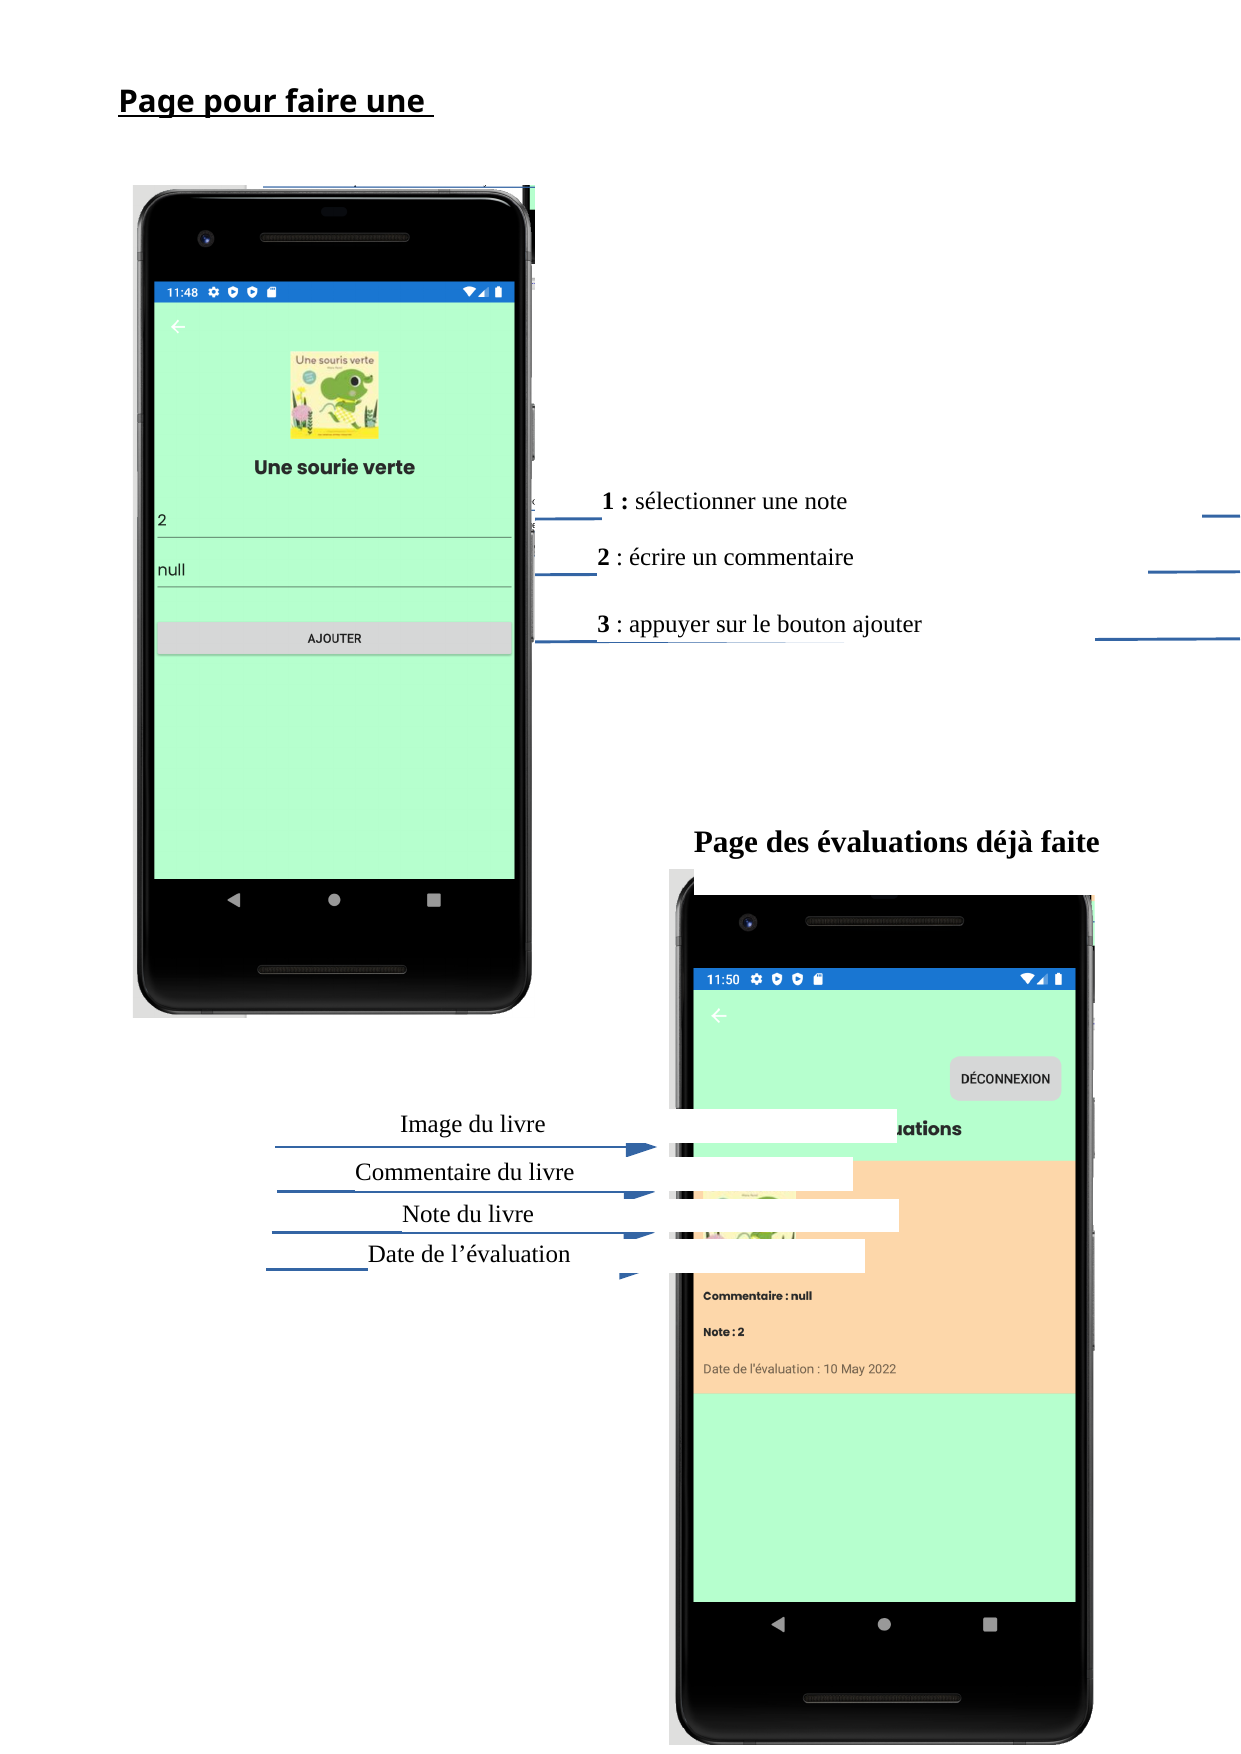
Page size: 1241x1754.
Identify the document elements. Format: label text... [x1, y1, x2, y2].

text Commentaire du livre [355, 1157, 853, 1186]
text 2 : écrire un commentaire [597, 542, 1148, 571]
text 1 : sélectionner une note [602, 486, 1202, 515]
text Note du livre [402, 1199, 899, 1228]
text Image du livre [400, 1109, 897, 1138]
text Page des évaluations déjà faite [694, 823, 1114, 859]
text Page pour faire une évaluation [118, 79, 538, 117]
text Date de l’évaluation [368, 1239, 865, 1268]
text 3 : appuyer sur le bouton ajouter [597, 609, 1095, 638]
